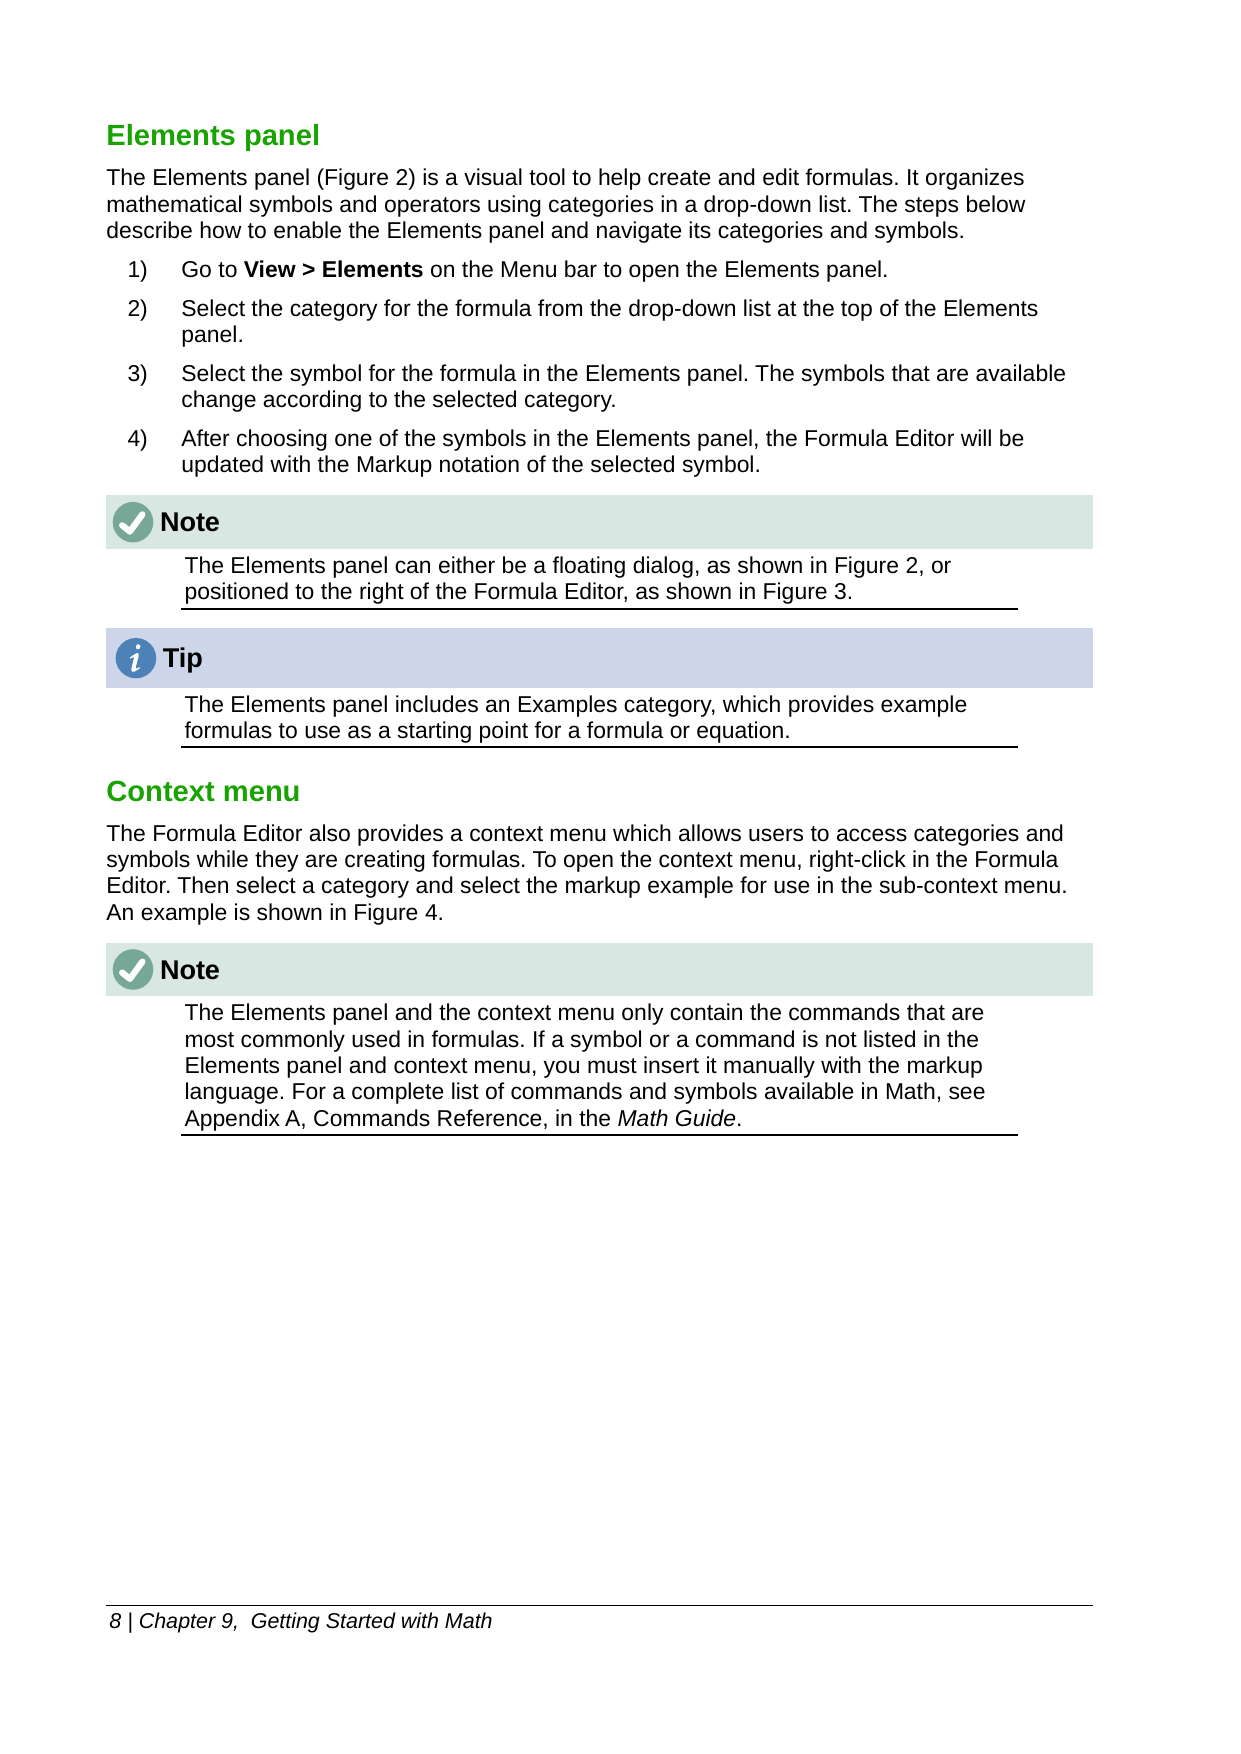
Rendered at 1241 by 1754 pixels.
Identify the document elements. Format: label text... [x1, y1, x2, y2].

list Go to View > Elements on the Menu bar to open the Elements panel. [148, 256, 1093, 282]
list After choosing one of the symbols in the Elements panel, the Formula Editor will be updated with the Markup notation of the selected symbol. [148, 425, 1093, 478]
list Select the symbol for the formula in the Elements panel. The symbols that are available change according to the selected category. [148, 360, 1093, 412]
subtitle Note [106, 495, 1093, 549]
list Select the category for the formula from the drop-down list at the top of the Elements panel. [148, 294, 1093, 347]
text The Elements panel can either be a floating dialog, as shown in Figure 2, or positioned to the right of the Formula Editor, as shown in Figure 3. [181, 549, 1018, 608]
text The Elements panel and the context menu only contain the commands that are most commonly used in formulas. If a symbol or a command is not listed in the Elements panel and context menu, you must insert it manually with the markup language. For a complete list of commands and symbols available in Math, see Appendix A, Commands Reference, in the Math Guide. [181, 996, 1018, 1134]
text The Elements panel (Figure 2) is a visual tool to help create and edit formulas. It organizes mathematical symbols and operators using categories in a drop-down list. The steps below describe how to enable the Elements panel and navigate its categories and symbols. [106, 164, 1093, 243]
text The Formula Editor also provides a context menu which allows users to access categories and symbols while they are creating formulas. To open the context menu, right-click in the Formula Editor. Then select a category and select the markup example for use in the sub-context menu. An example is shown in Figure 4. [106, 819, 1093, 925]
subtitle Elements panel [106, 118, 1093, 152]
subtitle Note [106, 943, 1093, 996]
subtitle Context menu [106, 773, 1093, 807]
subtitle Tip [106, 628, 1093, 688]
text The Elements panel includes an Examples category, which provides example formulas to use as a starting point for a formula or equation. [181, 688, 1018, 746]
